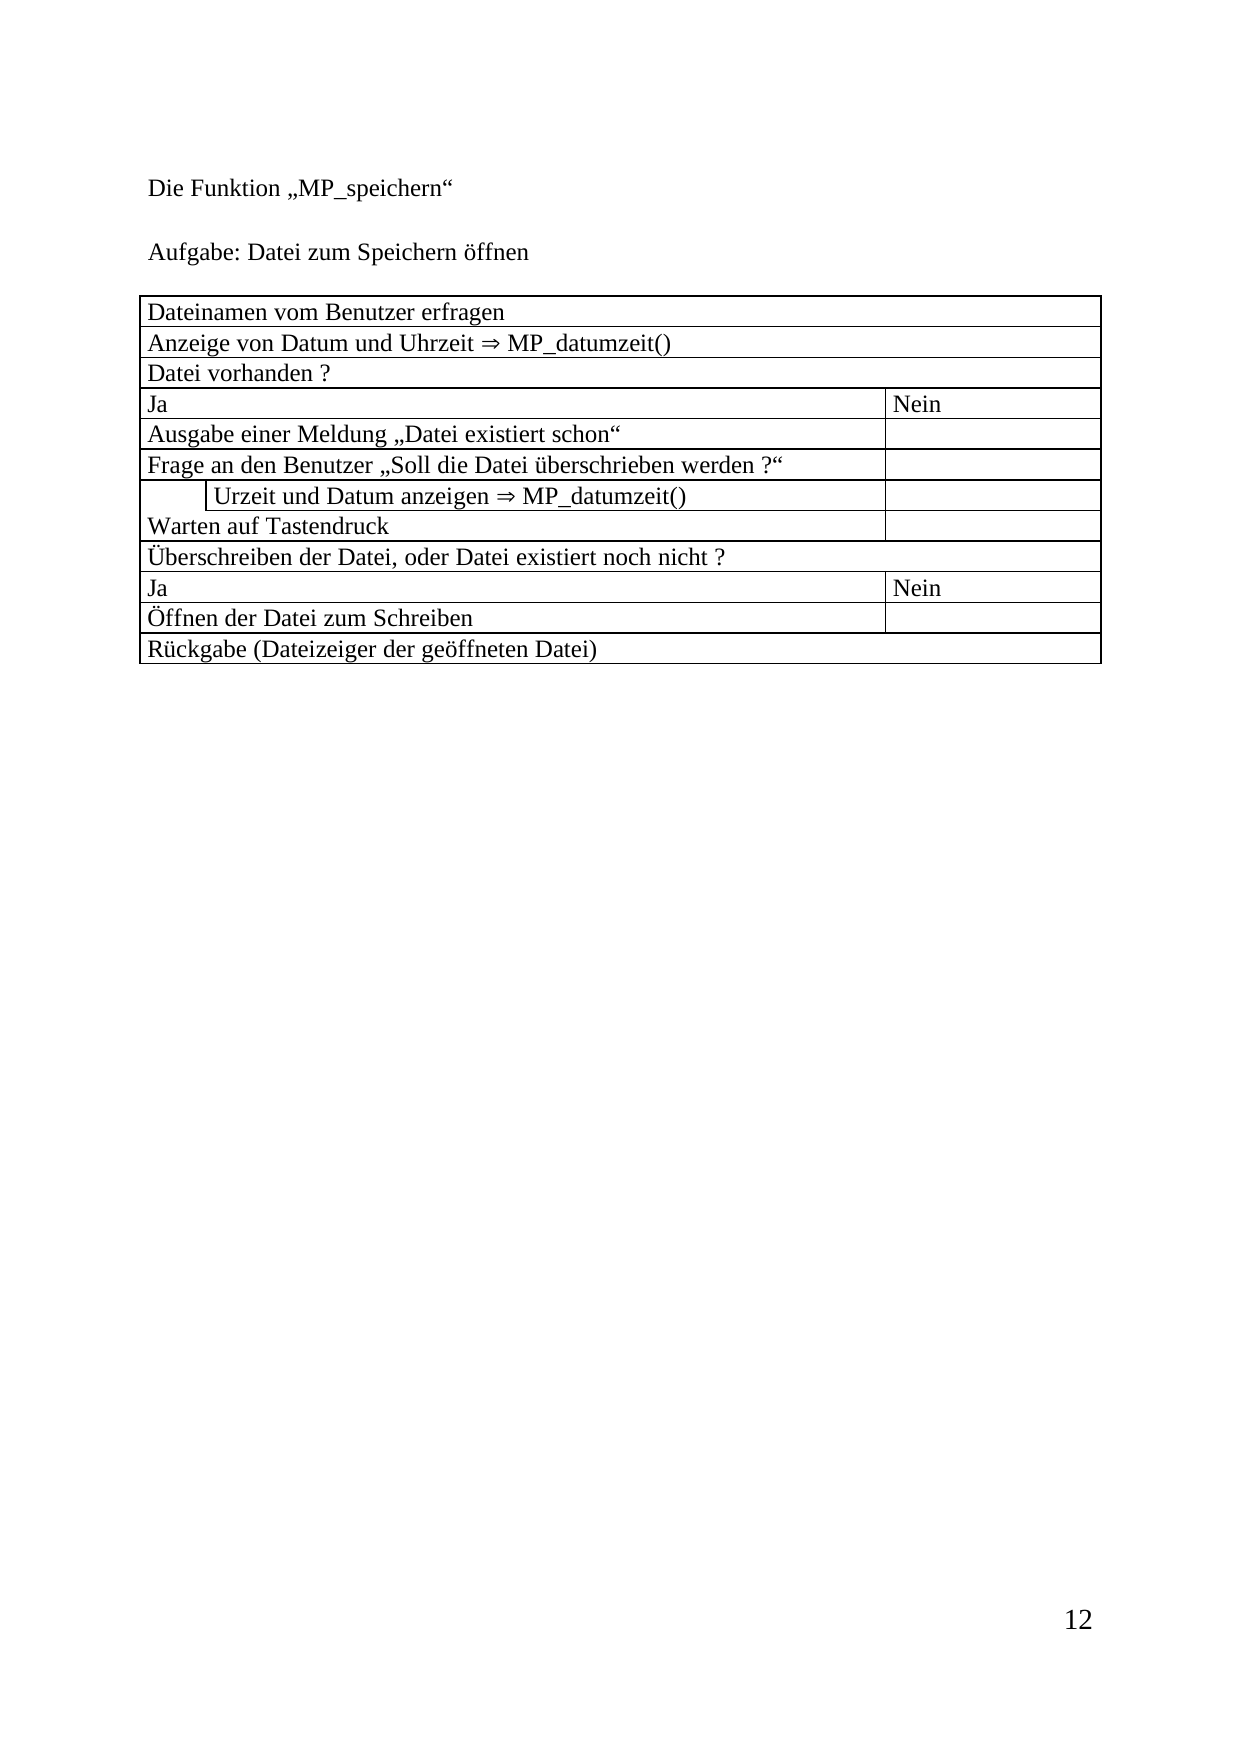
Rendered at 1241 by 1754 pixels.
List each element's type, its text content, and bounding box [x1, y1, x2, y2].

table_cell Überschreiben der Datei, oder Datei existiert noch nicht ? [141, 542, 1100, 571]
table_cell [886, 481, 1100, 509]
table_cell Ja [141, 572, 885, 601]
table_cell Ja [141, 389, 885, 418]
table_cell [886, 450, 1100, 479]
text Aufgabe: Datei zum Speichern öffnen [148, 237, 1092, 266]
table_cell Nein [886, 572, 1100, 601]
table_cell [141, 481, 205, 509]
table_header Dateinamen vom Benutzer erfragen [141, 297, 1100, 326]
table_cell [886, 603, 1100, 632]
table_cell Rückgabe (Dateizeiger der geöffneten Datei) [141, 634, 1100, 663]
table_cell Datei vorhanden ? [141, 358, 1100, 387]
table_cell Frage an den Benutzer „Soll die Datei überschrieben werden ?“ [141, 450, 885, 479]
table_cell Ausgabe einer Meldung „Datei existiert schon“ [141, 419, 885, 448]
table_cell Urzeit und Datum anzeigen Þ MP_datumzeit() [207, 481, 885, 509]
table_cell Öffnen der Datei zum Schreiben [141, 603, 885, 632]
table_cell Nein [886, 389, 1100, 418]
table_cell [886, 511, 1100, 540]
table_cell Anzeige von Datum und Uhrzeit Þ MP_datumzeit() [141, 327, 1100, 356]
subtitle Die Funktion „MP_speichern“ [148, 173, 1092, 202]
table_cell Warten auf Tastendruck [141, 510, 885, 540]
table_cell [886, 419, 1100, 448]
